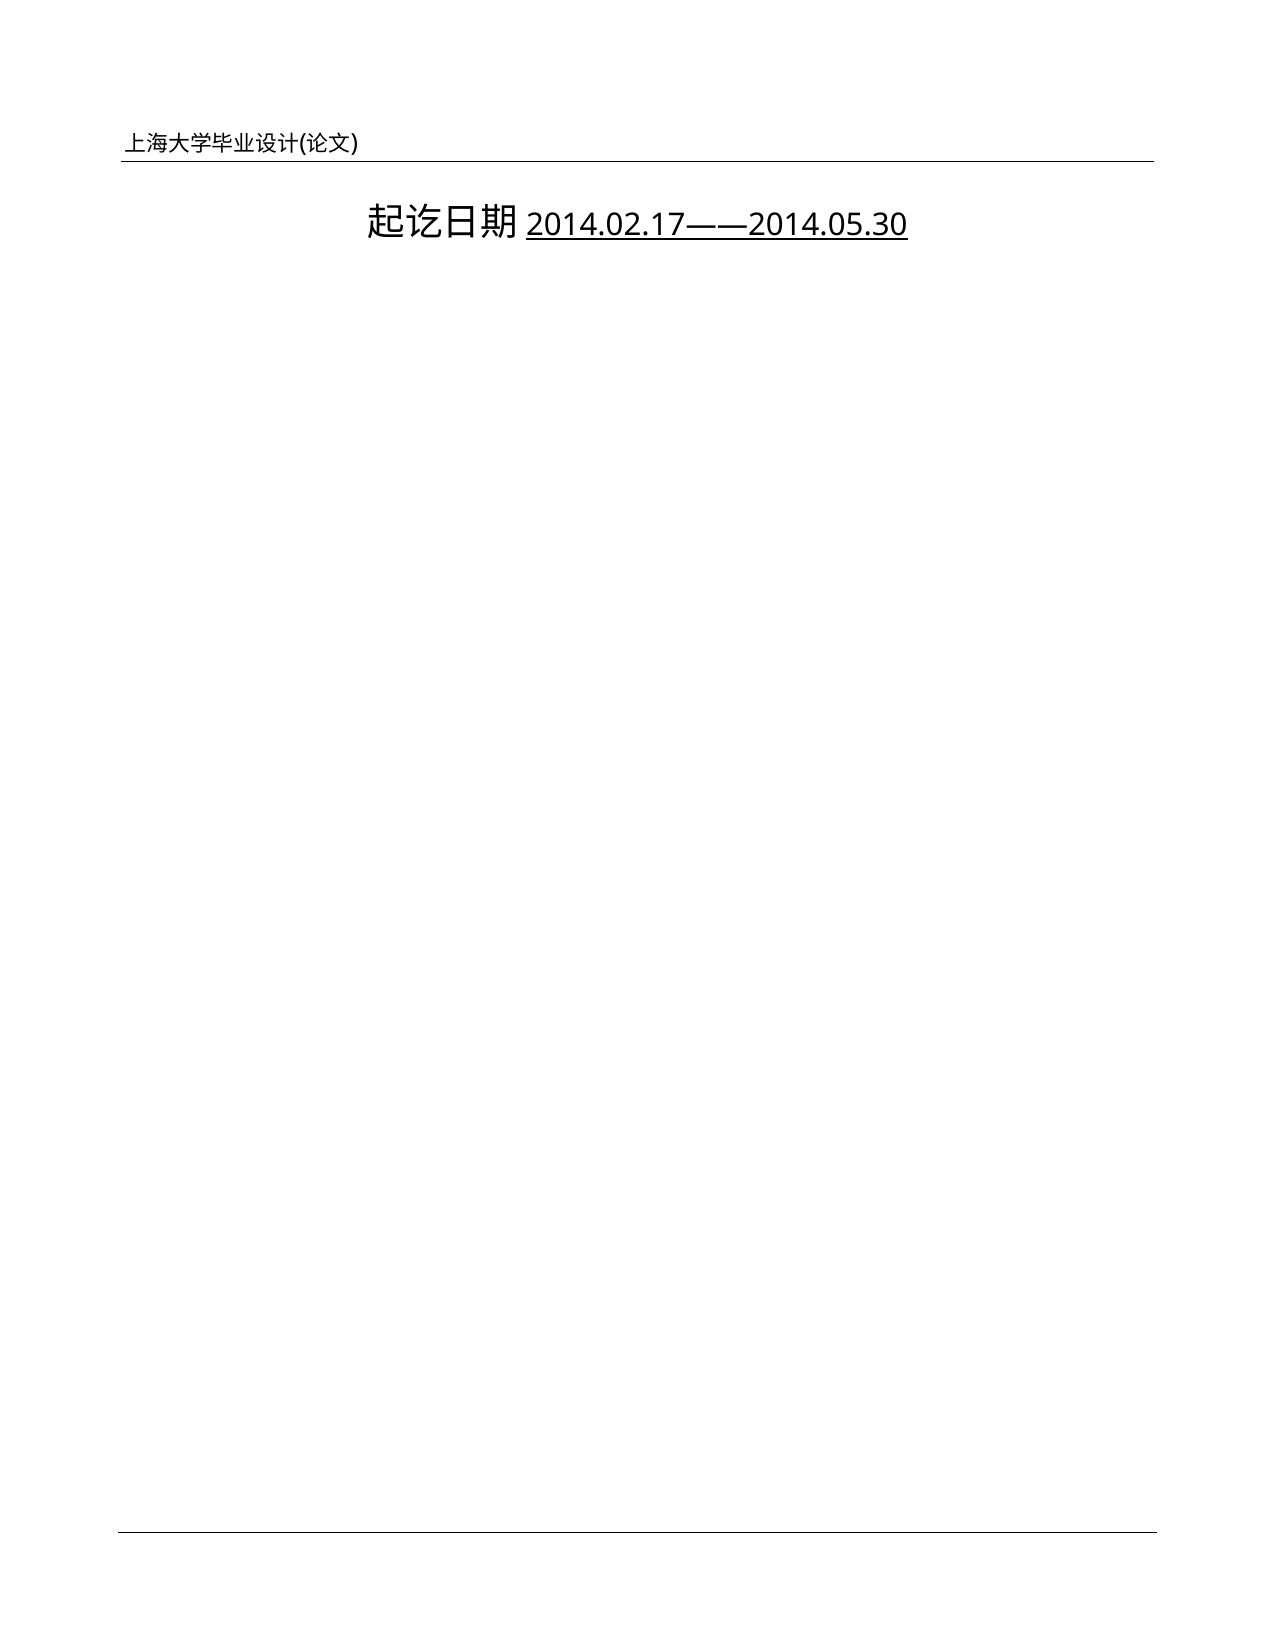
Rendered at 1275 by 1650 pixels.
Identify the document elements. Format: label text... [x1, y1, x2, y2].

text 起讫日期 2014.02.17——2014.05.30 [121, 191, 1154, 246]
